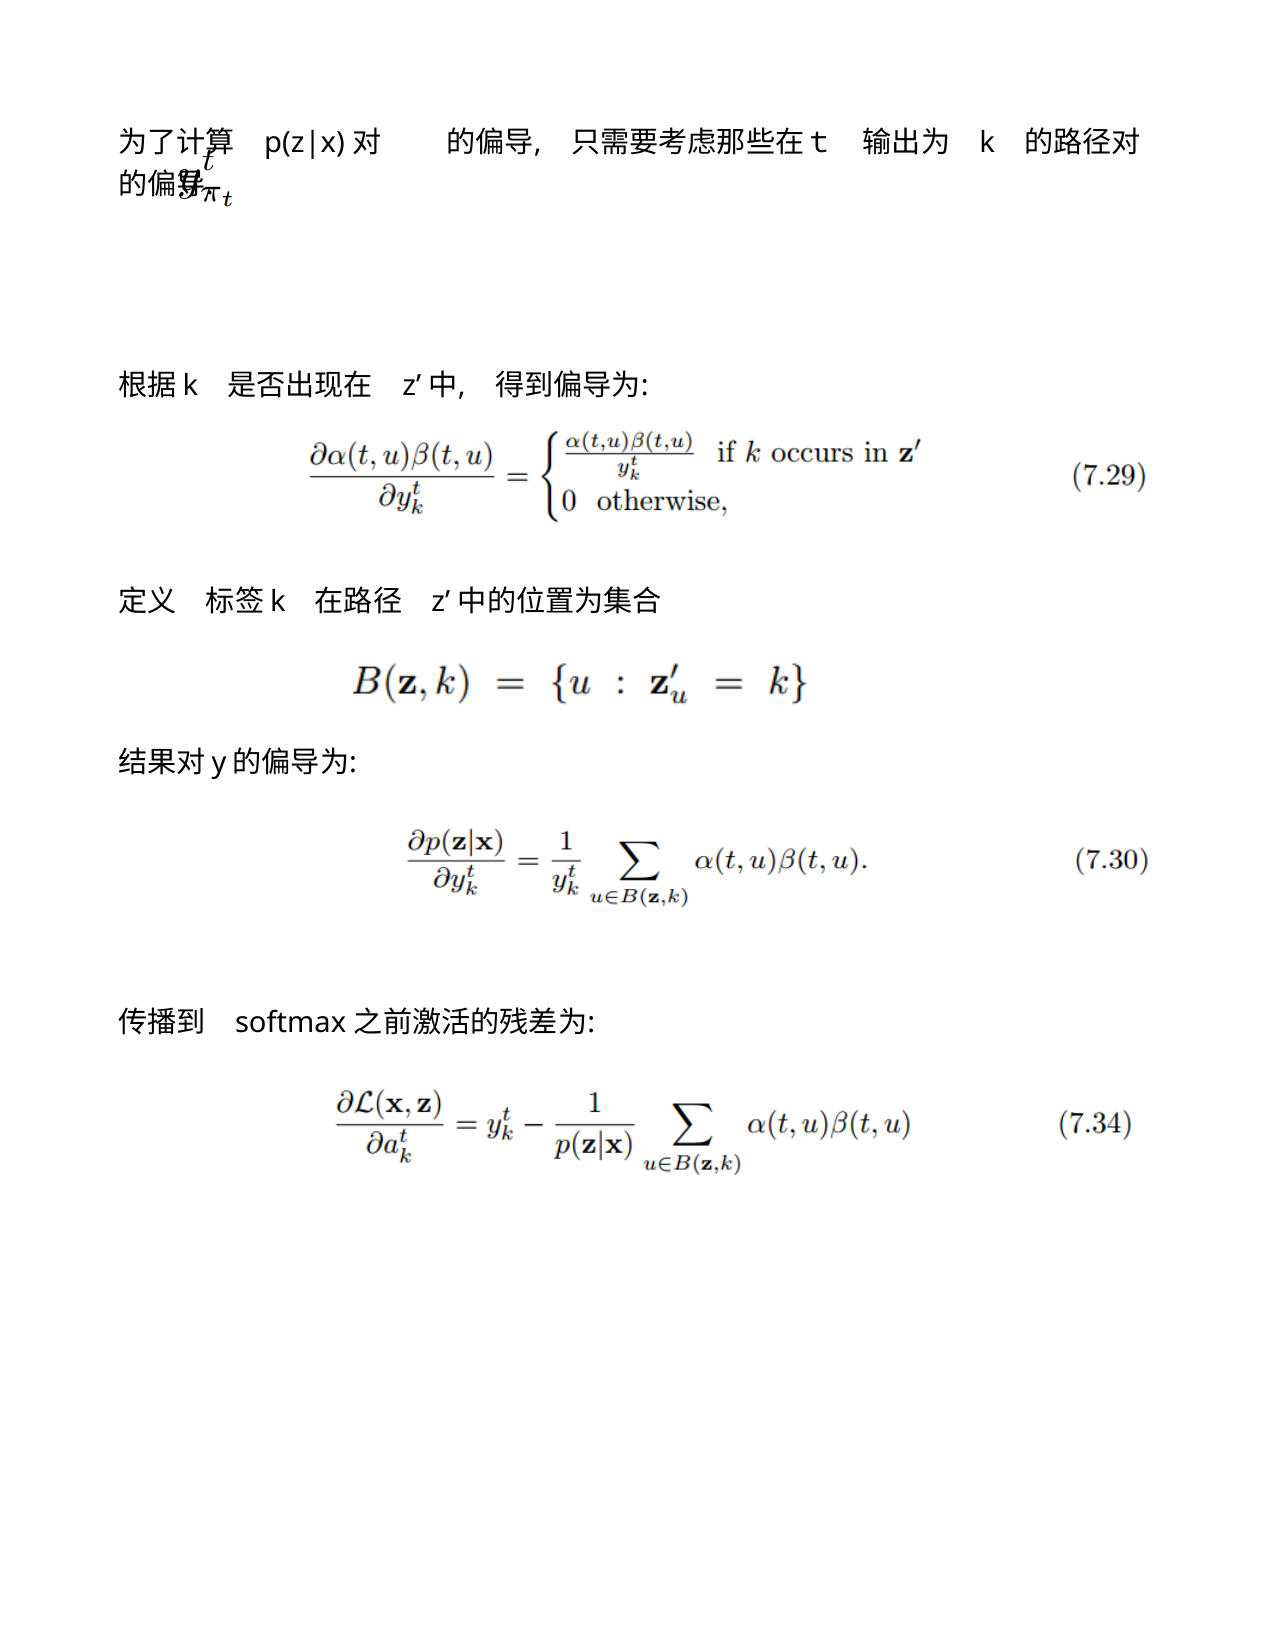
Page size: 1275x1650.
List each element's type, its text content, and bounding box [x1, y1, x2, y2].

text 结果对y的偏导为: [118, 739, 1157, 781]
picture [353, 659, 810, 716]
text 为了计算 p(z|x) 对 的偏导, 只需要考虑那些在ｔ 输出为 k 的路径对 的偏导. [118, 118, 1157, 203]
picture [118, 1070, 1157, 1189]
picture [129, 812, 1168, 920]
text 传播到 softmax 之前激活的残差为: [118, 998, 1157, 1041]
text 定义 标签k 在路径 z’ 中的位置为集合 [118, 577, 1157, 620]
text 根据k 是否出现在 z’ 中, 得到偏导为: [118, 362, 1157, 404]
picture [174, 146, 248, 209]
picture [116, 407, 1156, 538]
